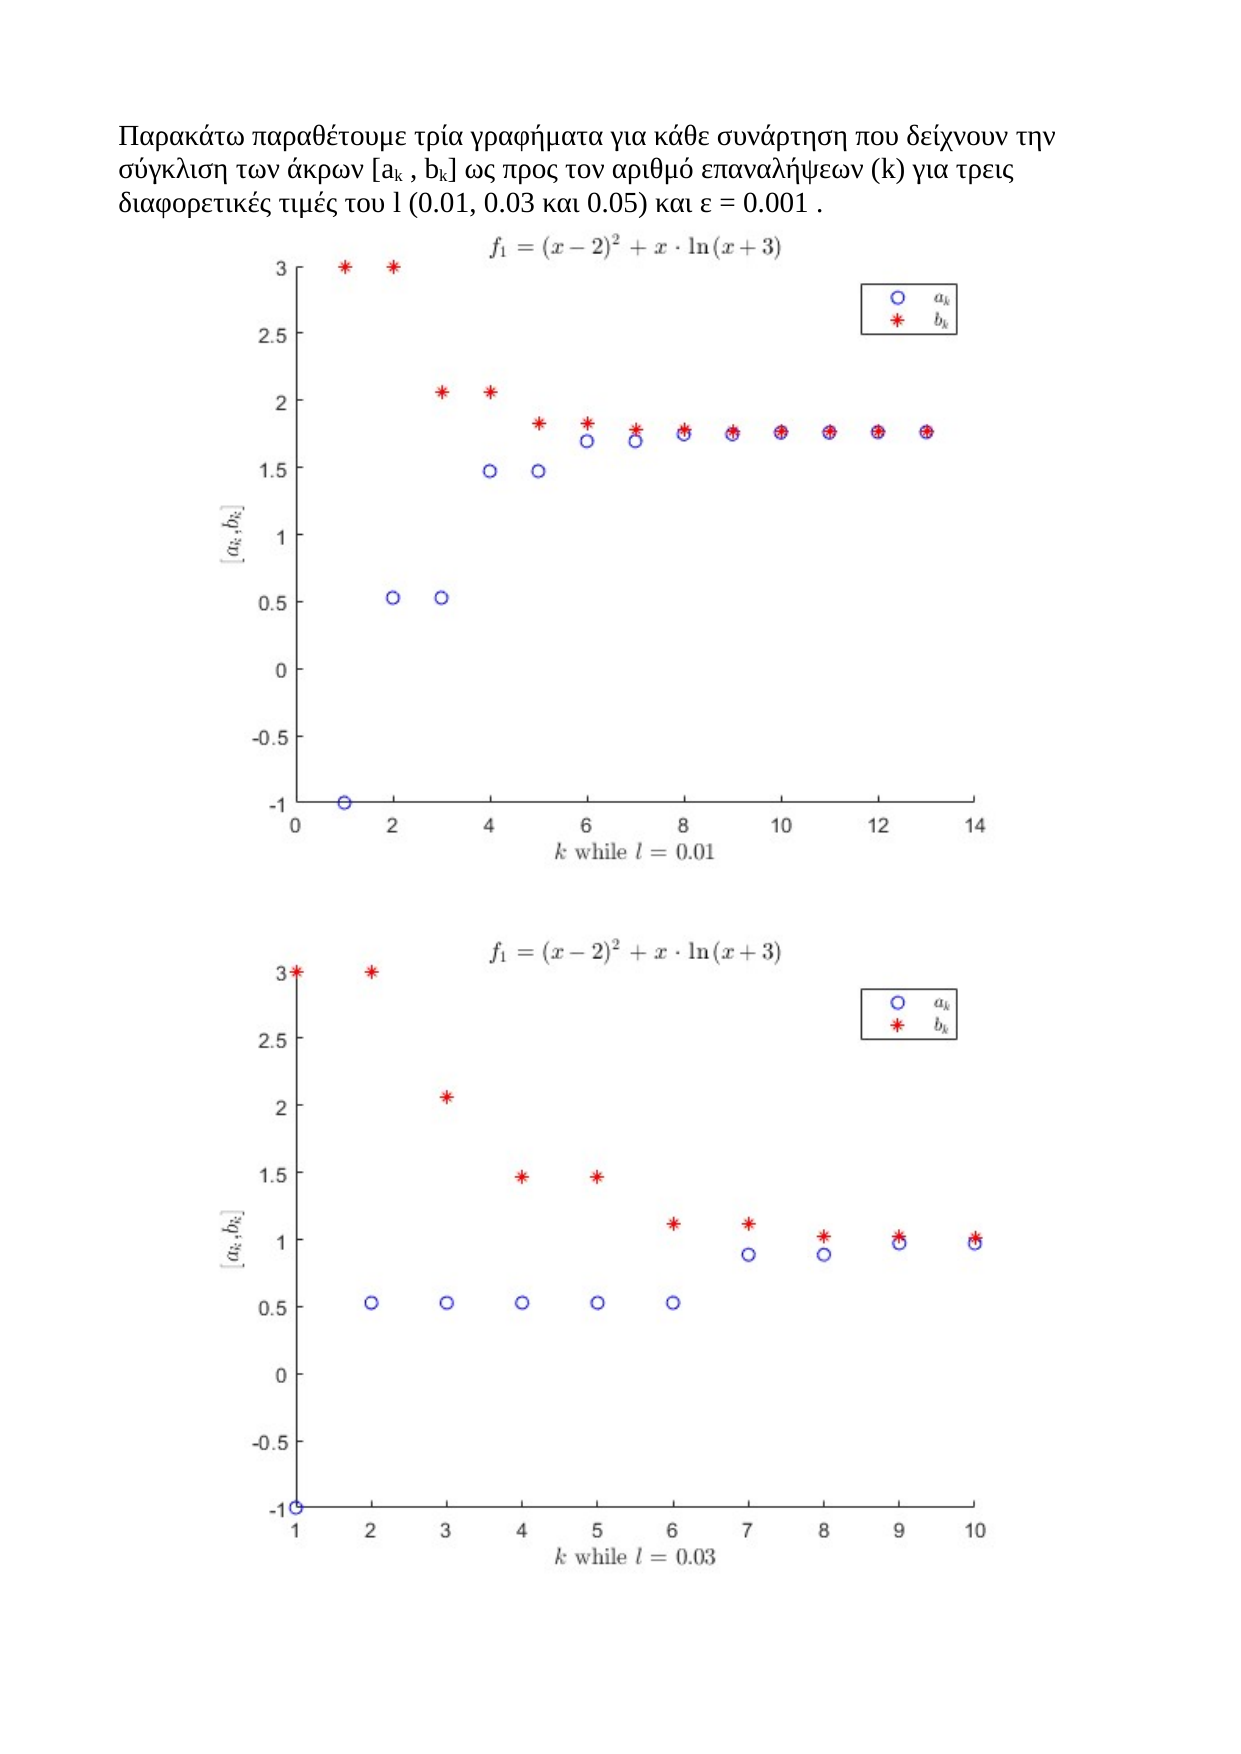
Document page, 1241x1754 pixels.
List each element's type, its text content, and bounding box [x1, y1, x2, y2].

picture [182, 923, 1058, 1580]
picture [182, 218, 1058, 875]
text Παρακάτω παραθέτουμε τρία γραφήματα για κάθε συνάρτηση που δείχνουν την σύγκλιση των άκρων [ak , bk] ως προς τον αριθμό επαναλήψεων (k) για τρεις διαφορετικές τιμές του l (0.01, 0.03 και 0.05) και ε = 0.001 . [118, 118, 1122, 219]
